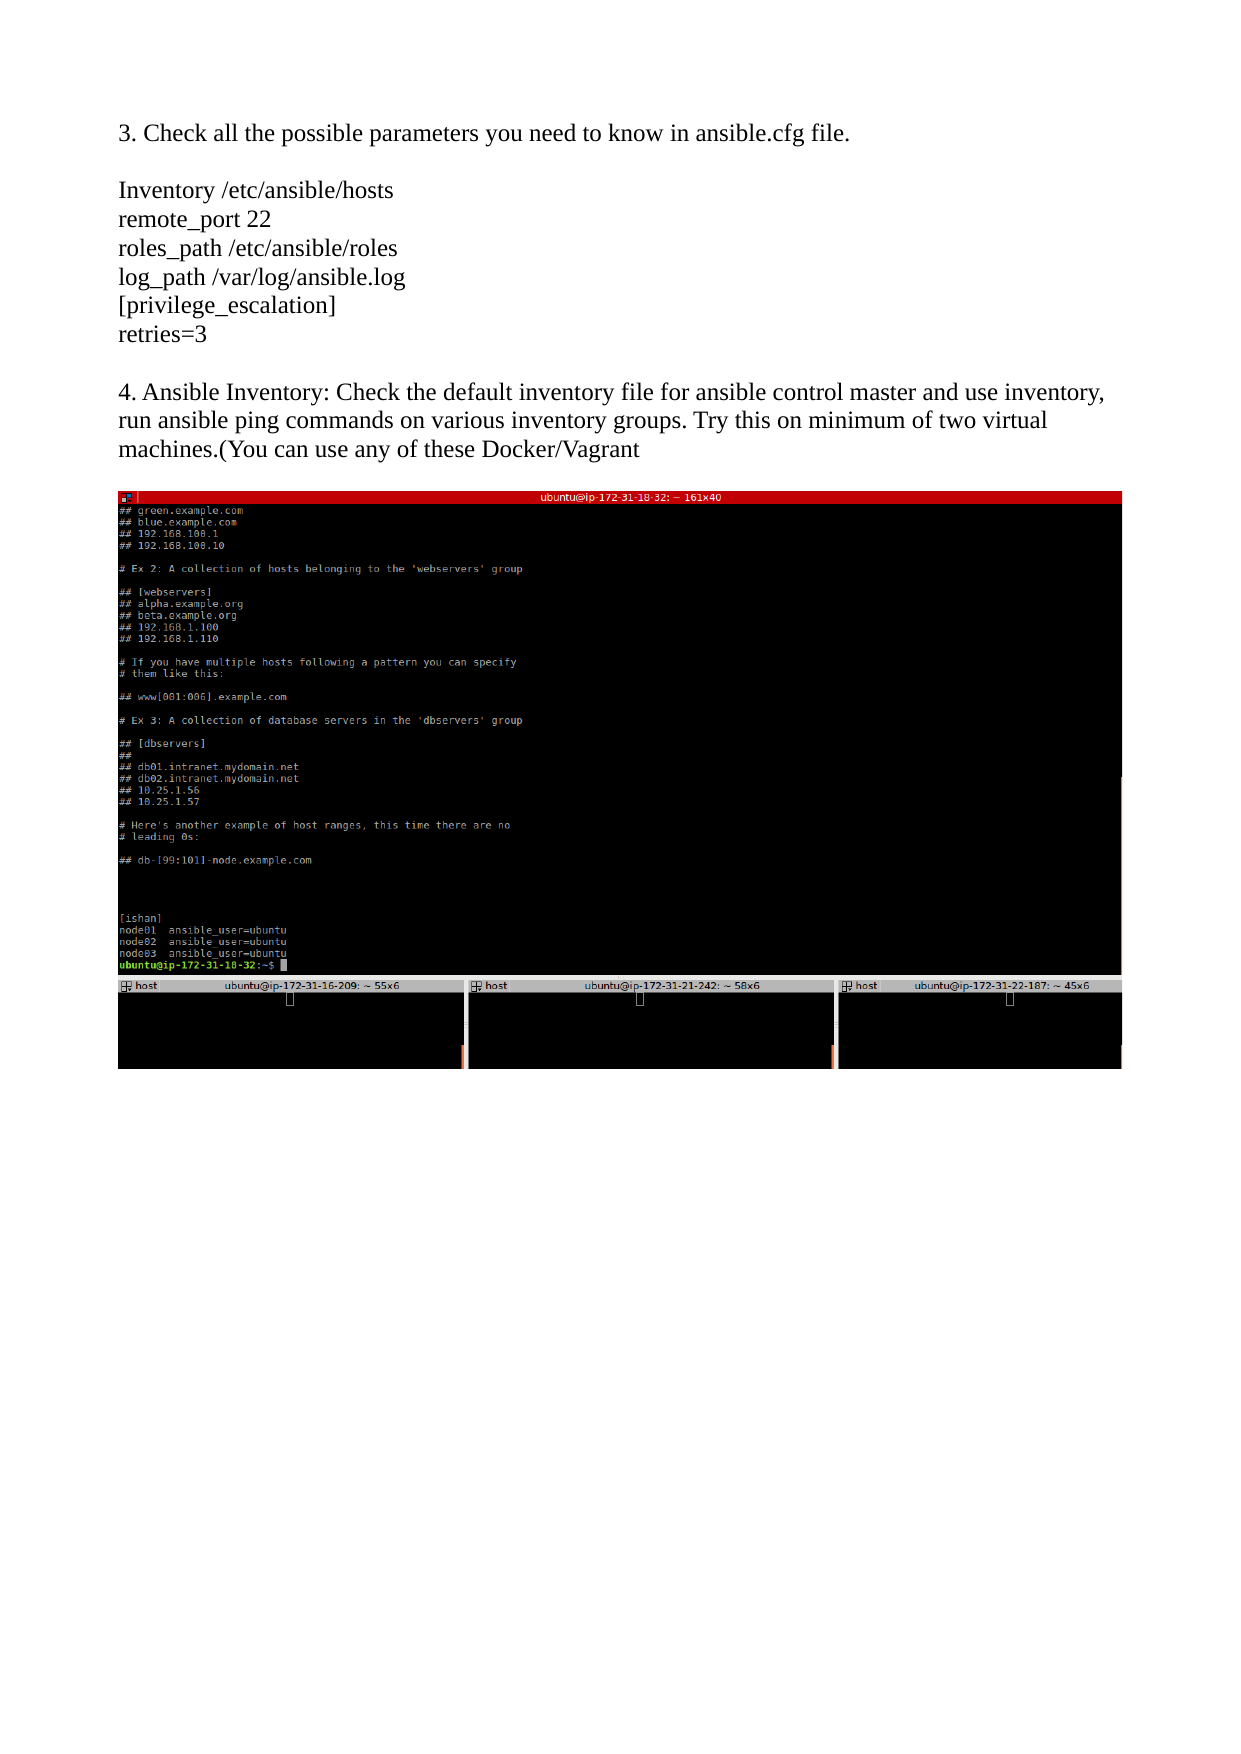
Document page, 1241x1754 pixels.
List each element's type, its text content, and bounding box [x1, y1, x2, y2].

text retries=3 [118, 319, 1122, 348]
text Inventory /etc/ansible/hosts [118, 176, 1122, 204]
text [privilege_escalation] [118, 291, 1122, 319]
text log_path /var/log/ansible.log [118, 262, 1122, 291]
text remote_port 22 [118, 204, 1122, 233]
text 4. Ansible Inventory: Check the default inventory file for ansible control master and use inventory, run ansible ping commands on various inventory groups. Try this on minimum of two virtual machines.(You can use any of these Docker/Vagrant [118, 377, 1122, 463]
picture [118, 491, 1123, 1069]
text 3. Check all the possible parameters you need to know in ansible.cfg file. [118, 118, 1122, 147]
text roles_path /etc/ansible/roles [118, 233, 1122, 262]
